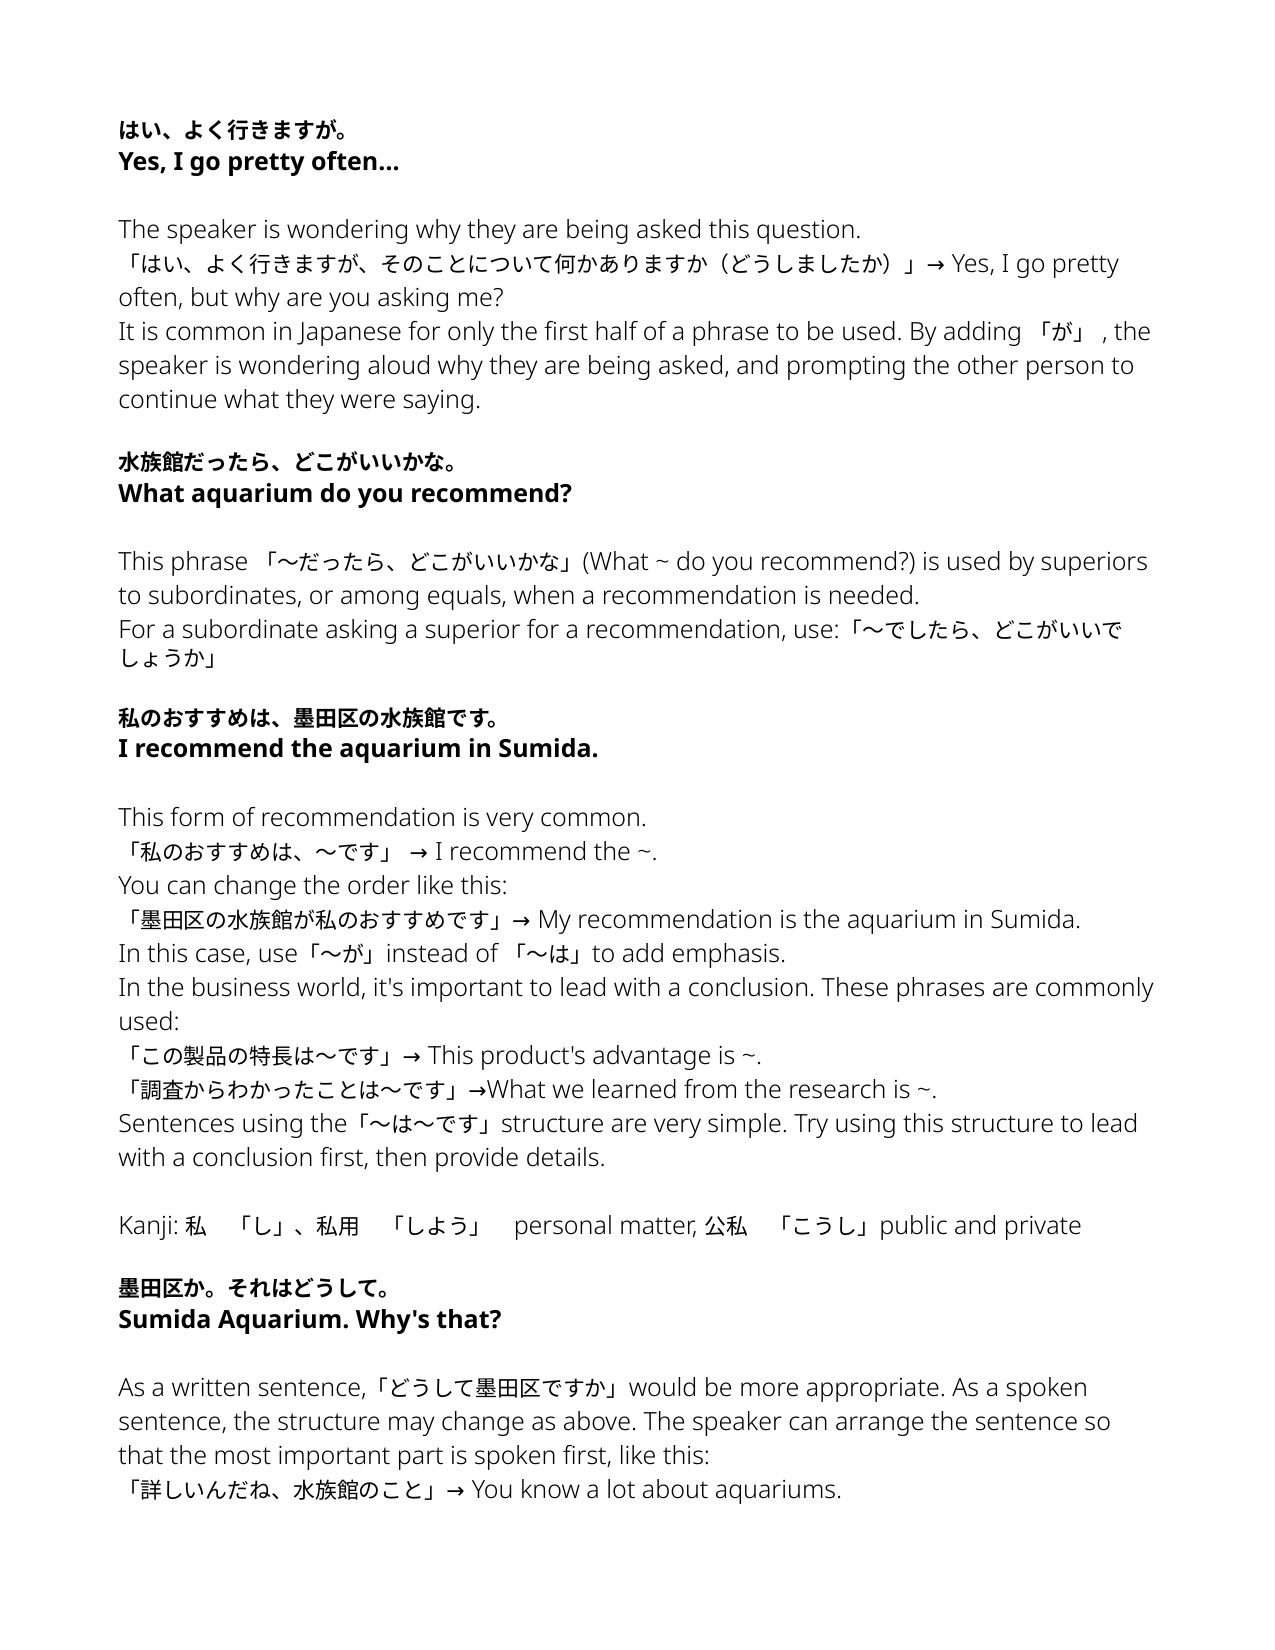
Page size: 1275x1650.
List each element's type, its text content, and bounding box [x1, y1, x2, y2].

text In the business world, it's important to lead with a conclusion. These phrases are commonly used: [118, 969, 1157, 1038]
text 「詳しいんだね、水族館のこと」→ You know a lot about aquariums. [118, 1472, 1157, 1506]
text This form of recommendation is very common. [118, 799, 1157, 833]
text It is common in Japanese for only the first half of a phrase to be used. By adding 「が」 , the speaker is wondering aloud why they are being asked, and prompting the other person to continue what they were saying. [118, 314, 1157, 416]
text はい、よく行きますが。 [118, 118, 1157, 144]
text I recommend the aquarium in Sumida. [118, 731, 1157, 765]
text 私のおすすめは、墨田区の水族館です。 [118, 706, 1157, 731]
text You can change the order like this: [118, 867, 1157, 901]
text The speaker is wondering why they are being asked this question. [118, 212, 1157, 246]
text In this case, use「～が」instead of 「～は」to add emphasis. [118, 936, 1157, 969]
text Sumida Aquarium. Why's that? [118, 1302, 1157, 1336]
text Yes, I go pretty often… [118, 144, 1157, 178]
text 墨田区か。それはどうして。 [118, 1276, 1157, 1302]
text 「調査からわかったことは〜です」→What we learned from the research is ~. [118, 1072, 1157, 1106]
text For a subordinate asking a superior for a recommendation, use:「～でしたら、どこがいいでしょうか」 [118, 612, 1157, 672]
text 「私のおすすめは、～です」 → I recommend the ~. [118, 833, 1157, 867]
text Sentences using the「～は～です」structure are very simple. Try using this structure to lead with a conclusion first, then provide details. [118, 1106, 1157, 1174]
text As a written sentence,「どうして墨田区ですか」would be more appropriate. As a spoken sentence, the structure may change as above. The speaker can arrange the sentence so that the most important part is spoken first, like this: [118, 1370, 1157, 1472]
text What aquarium do you recommend? [118, 476, 1157, 510]
text Kanji: 私 「し」、私用 「しよう」 personal matter, 公私 「こうし」public and private [118, 1208, 1157, 1242]
text 「はい、よく行きますが、そのことについて何かありますか（どうしましたか）」→ Yes, I go pretty often, but why are you asking me? [118, 246, 1157, 314]
text This phrase 「～だったら、どこがいいかな」(What ~ do you recommend?) is used by superiors to subordinates, or among equals, when a recommendation is needed. [118, 544, 1157, 612]
text 「墨田区の水族館が私のおすすめです」→ My recommendation is the aquarium in Sumida. [118, 901, 1157, 936]
text 水族館だったら、どこがいいかな。 [118, 450, 1157, 476]
text 「この製品の特長は〜です」→ This product's advantage is ~. [118, 1038, 1157, 1072]
